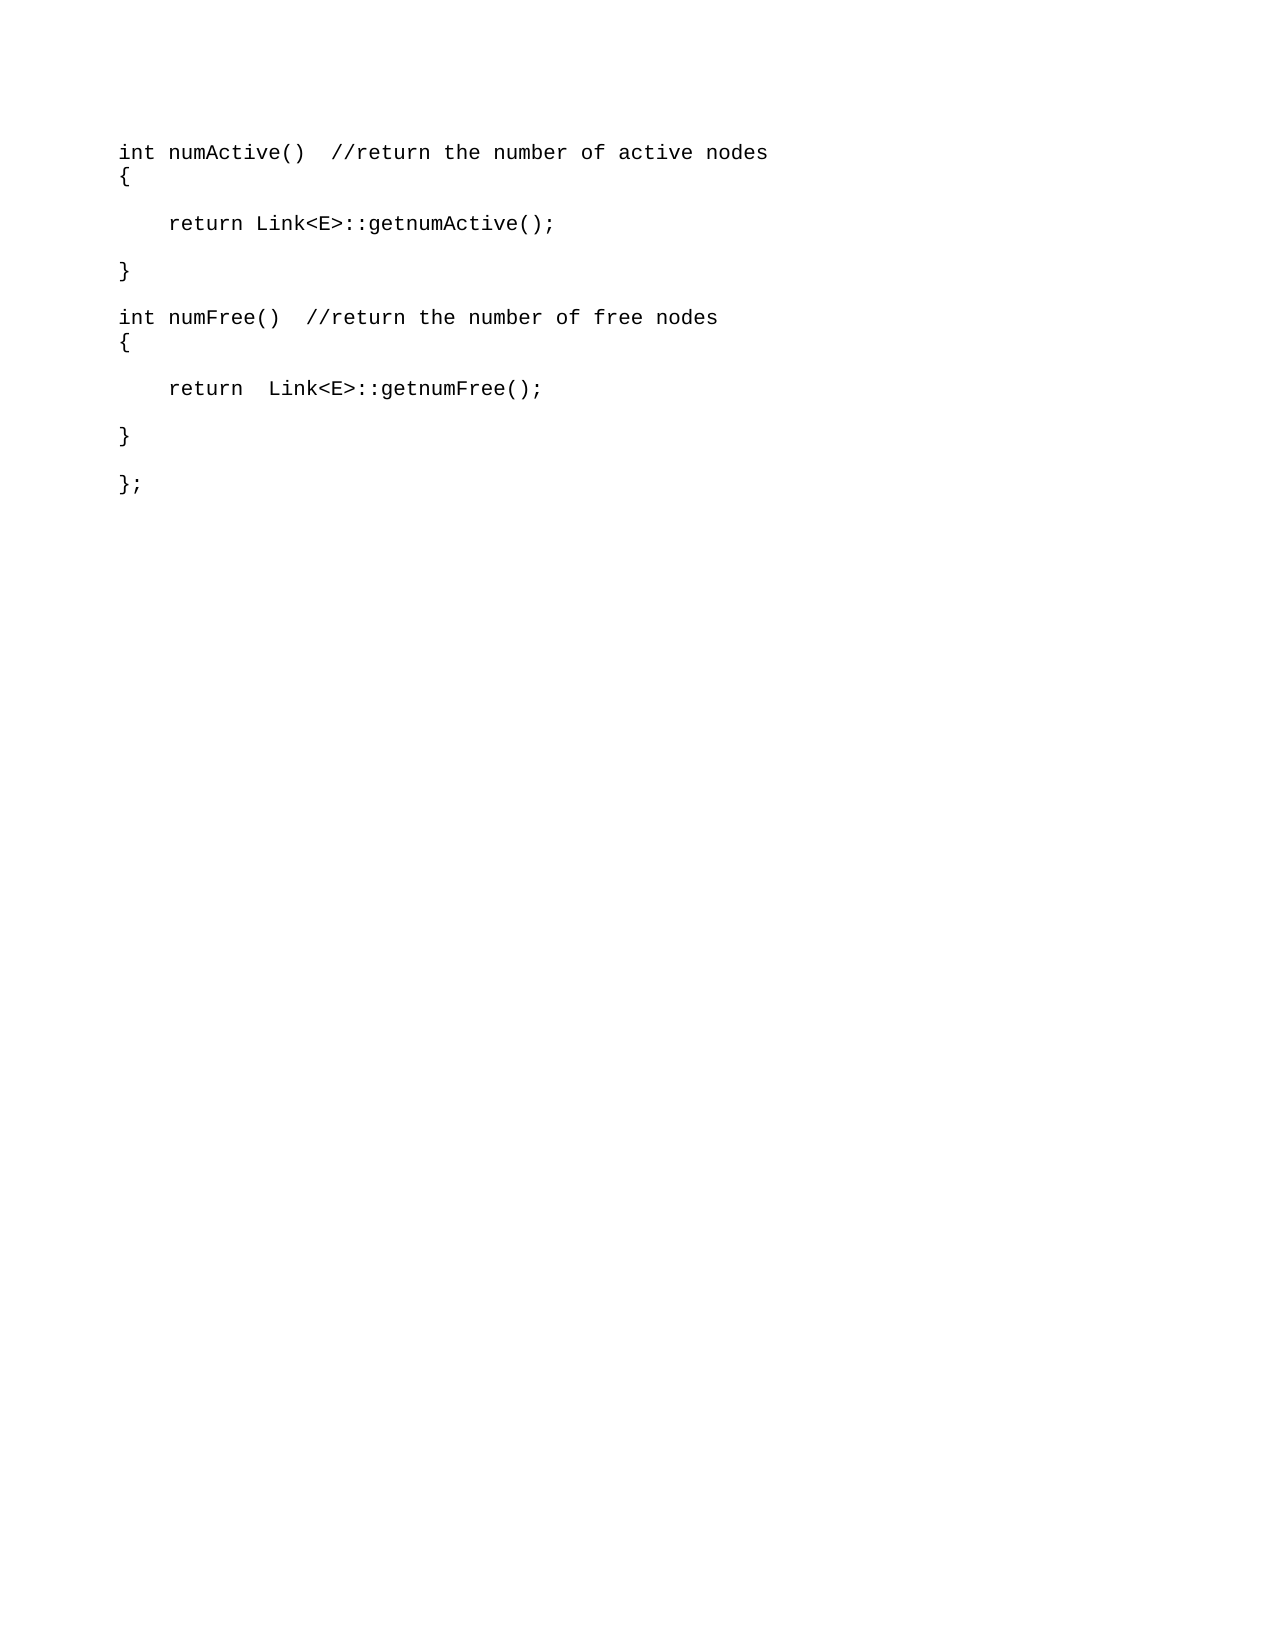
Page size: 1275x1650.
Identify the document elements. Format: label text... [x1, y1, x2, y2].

text }; [118, 473, 1157, 496]
text } [118, 426, 1157, 449]
text int numFree() //return the number of free nodes [118, 307, 1157, 331]
text return Link<E>::getnumFree(); [118, 378, 1157, 402]
text } [118, 260, 1157, 284]
text return Link<E>::getnumActive(); [118, 213, 1157, 236]
text { [118, 165, 1157, 189]
text int numActive() //return the number of active nodes [118, 142, 1157, 165]
text { [118, 331, 1157, 354]
